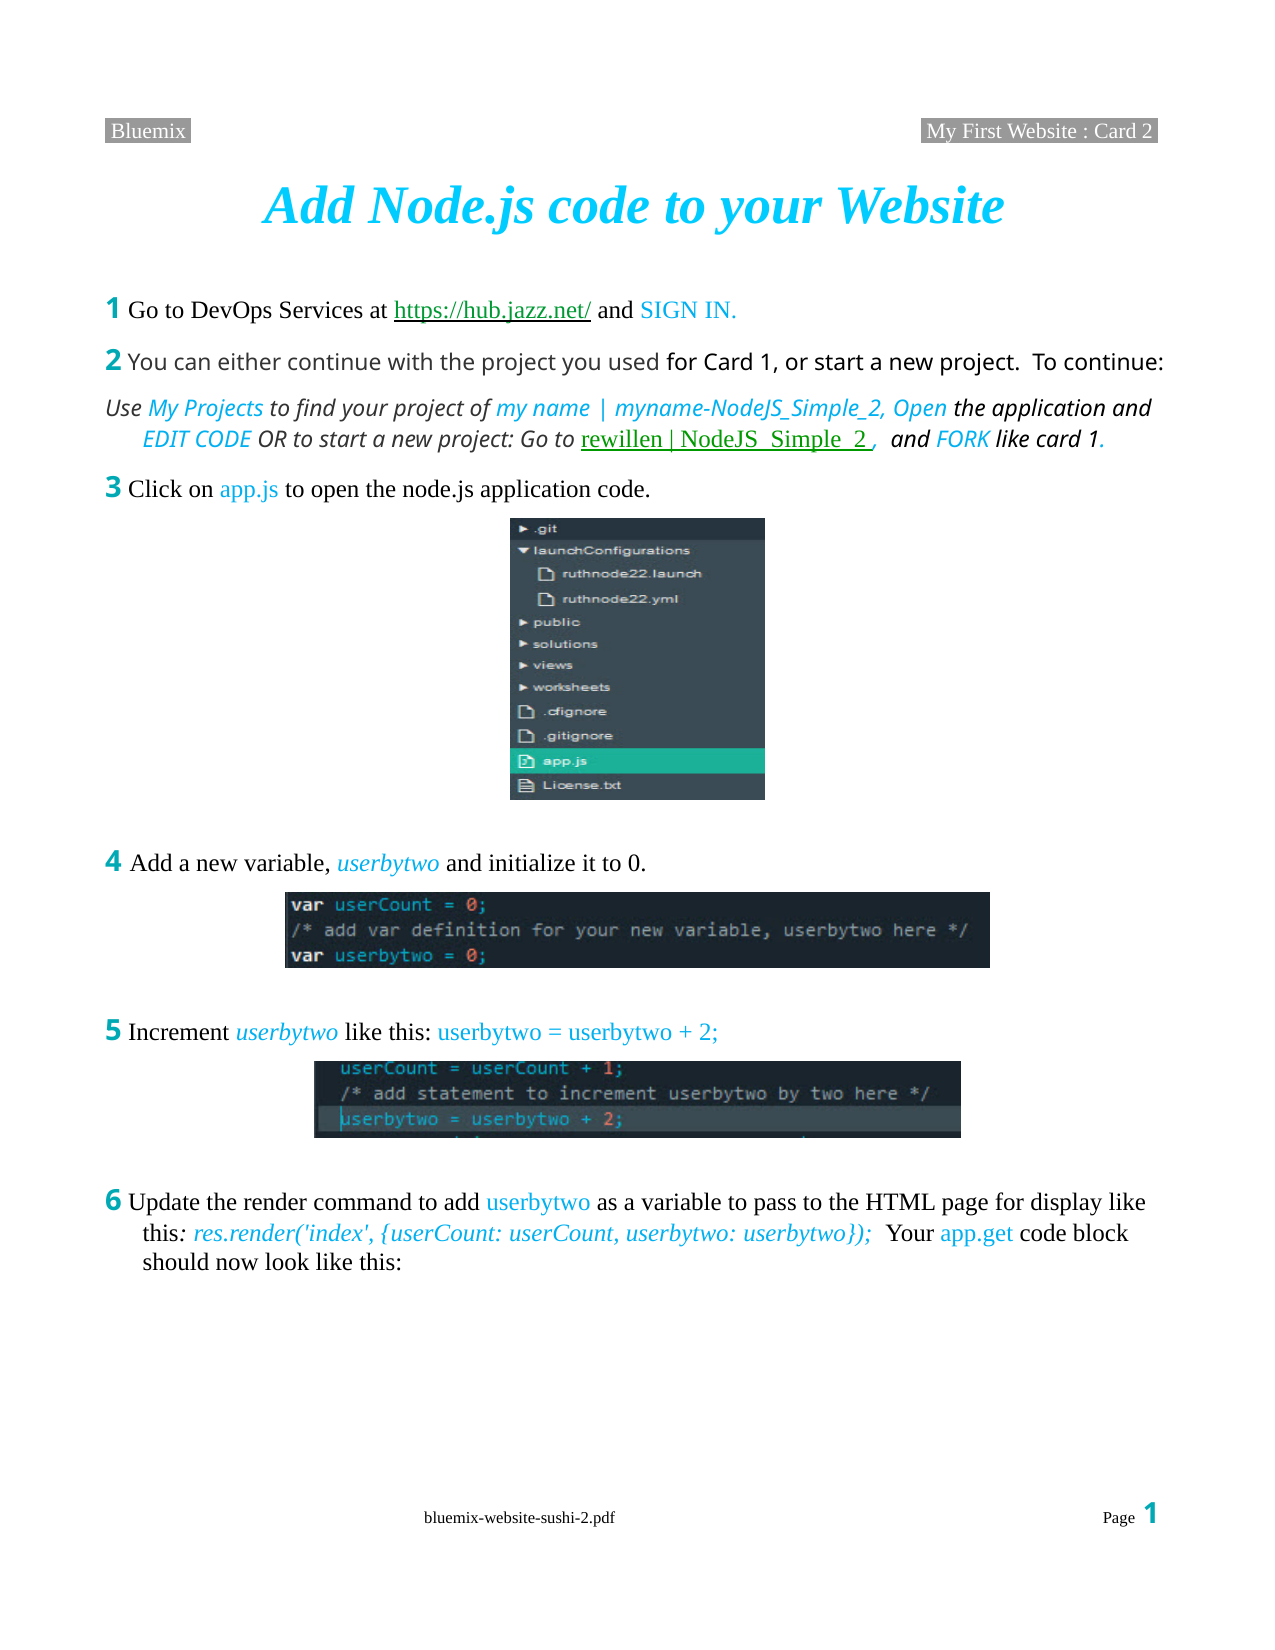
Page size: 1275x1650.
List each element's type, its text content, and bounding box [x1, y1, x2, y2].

text 4 Add a new variable, userbytwo and initialize it to 0. [105, 840, 1170, 880]
text 6 Update the render command to add userbytwo as a variable to pass to the HTML page for display like this: res.render('index', {userCount: userCount, userbytwo: userbytwo}); Your app.get code block should now look like this: [105, 1179, 1170, 1276]
picture [285, 892, 990, 968]
picture [314, 1061, 961, 1138]
text 3 Click on app.js to open the node.js application code. [105, 467, 1170, 506]
picture [510, 518, 765, 800]
text 5 Increment userbytwo like this: userbytwo = userbytwo + 2; [105, 1009, 1170, 1048]
text 2 You can either continue with the project you used for Card 1, or start a new project. To continue: [105, 339, 1170, 379]
text Use My Projects to find your project of my name | myname-NodeJS_Simple_2, Open the application and EDIT CODE OR to start a new project: Go to rewillen | NodeJS_Simple_2 , and FORK like card 1. [105, 392, 1170, 454]
title Add Node.js code to your Website [105, 173, 1170, 235]
text 1 Go to DevOps Services at https://hub.jazz.net/ and SIGN IN. [105, 287, 1170, 327]
